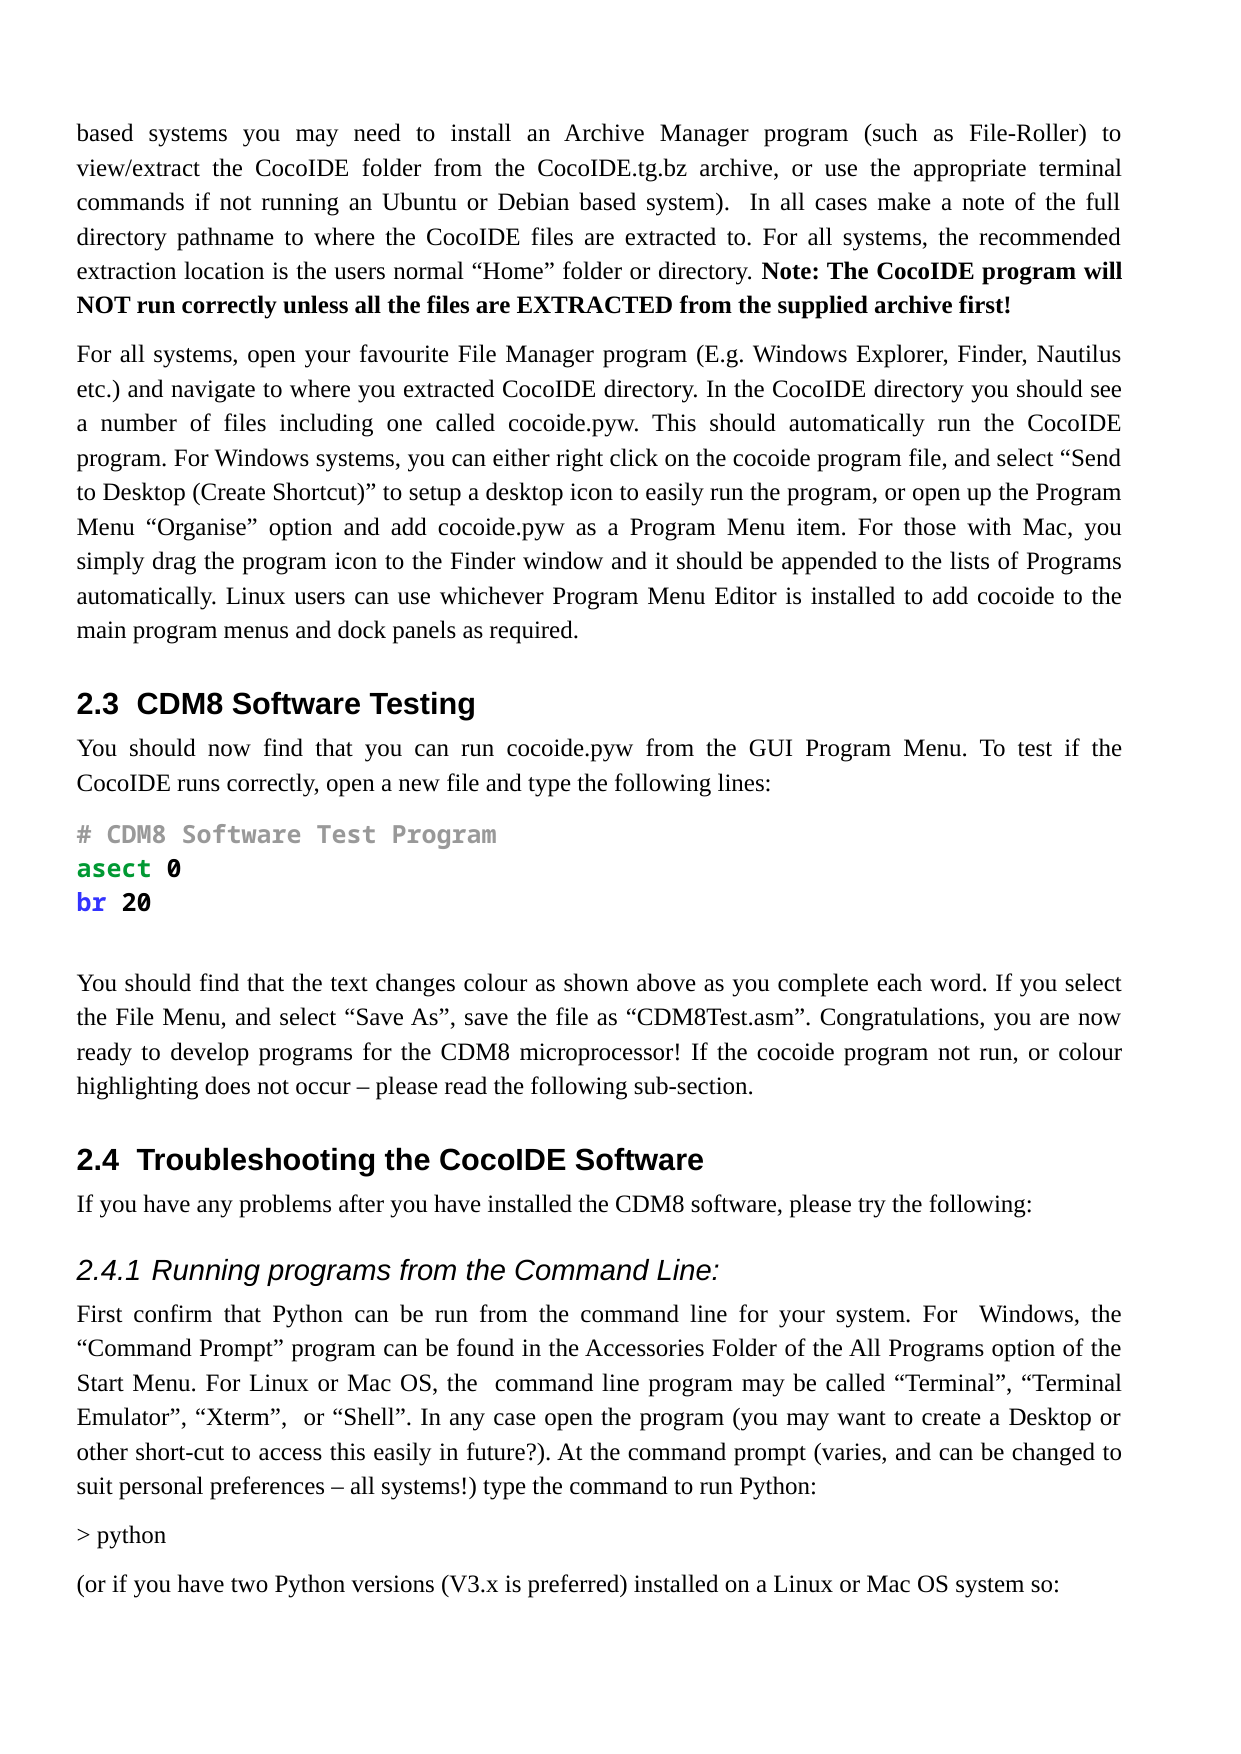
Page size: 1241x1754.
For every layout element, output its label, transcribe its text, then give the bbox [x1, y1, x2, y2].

text For all systems, open your favourite File Manager program (E.g. Windows Explorer, Finder, Nautilus etc.) and navigate to where you extracted CocoIDE directory. In the CocoIDE directory you should see a number of files including one called cocoide.pyw. This should automatically run the CocoIDE program. For Windows systems, you can either right click on the cocoide program file, and select “Send to Desktop (Create Shortcut)” to setup a desktop icon to easily run the program, or open up the Program Menu “Organise” option and add cocoide.pyw as a Program Menu item. For those with Mac, you simply drag the program icon to the Finder window and it should be appended to the lists of Programs automatically. Linux users can use whichever Program Menu Editor is installed to add cocoide to the main program menus and dock panels as required. [76, 339, 1123, 644]
text asect 0 [76, 851, 1123, 885]
text (or if you have two Python versions (V3.x is preferred) installed on a Linux or Mac OS system so: [76, 1569, 1123, 1598]
text br 20 [76, 885, 1123, 919]
subtitle Running programs from the Command Line: [76, 1253, 1123, 1286]
text You should now find that you can run cocoide.pyw from the GUI Program Menu. To test if the CocoIDE runs correctly, open a new file and type the following lines: [76, 733, 1123, 796]
subtitle Troubleshooting the CocoIDE Software [76, 1141, 1123, 1177]
text based systems you may need to install an Archive Manager program (such as File-Roller) to view/extract the CocoIDE folder from the CocoIDE.tg.bz archive, or use the appropriate terminal commands if not running an Ubuntu or Debian based system). In all cases make a note of the full directory pathname to where the CocoIDE files are extracted to. For all systems, the recommended extraction location is the users normal “Home” folder or directory. Note: The CocoIDE program will NOT run correctly unless all the files are EXTRACTED from the supplied archive first! [76, 118, 1123, 319]
text First confirm that Python can be run from the command line for your system. For Windows, the “Command Prompt” program can be found in the Accessories Folder of the All Programs option of the Start Menu. For Linux or Mac OS, the command line program may be called “Terminal”, “Terminal Emulator”, “Xterm”, or “Shell”. In any case open the program (you may want to create a Desktop or other short-cut to access this easily in future?). At the command prompt (varies, and can be changed to suit personal preferences – all systems!) type the command to run Python: [76, 1299, 1123, 1500]
text # CDM8 Software Test Program [76, 817, 1123, 851]
subtitle CDM8 Software Testing [76, 685, 1123, 721]
text > python [76, 1520, 1123, 1549]
text You should find that the text changes colour as shown above as you complete each word. If you select the File Menu, and select “Save As”, save the file as “CDM8Test.asm”. Congratulations, you are now ready to develop programs for the CDM8 microprocessor! If the cocoide program not run, or colour highlighting does not occur – please read the following sub-section. [76, 968, 1123, 1100]
text If you have any problems after you have installed the CDM8 software, please try the following: [76, 1189, 1123, 1218]
